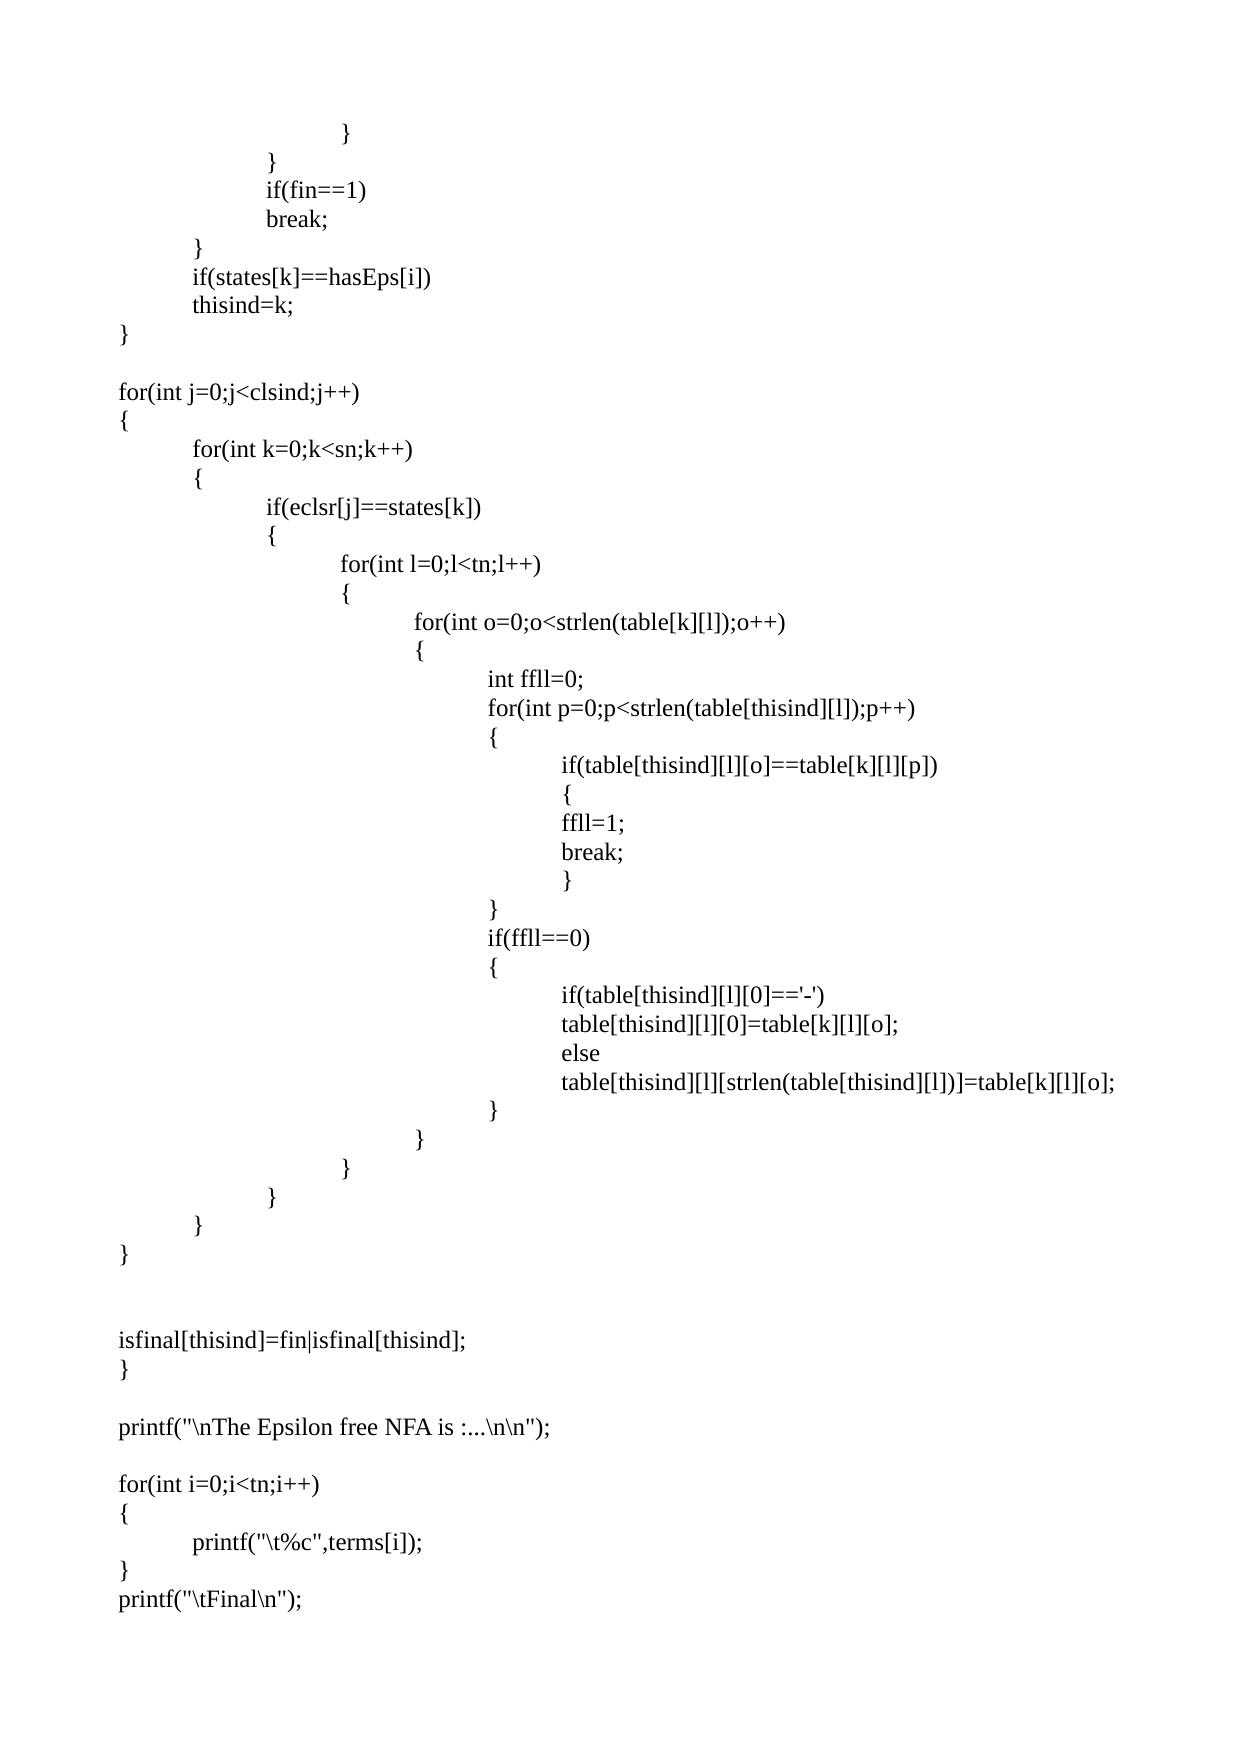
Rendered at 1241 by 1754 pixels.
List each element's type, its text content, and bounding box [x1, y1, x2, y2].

text } [118, 1124, 1122, 1153]
text { [118, 406, 1122, 434]
text if(states[k]==hasEps[i]) [118, 262, 1122, 291]
text } [118, 866, 1122, 894]
text break; [118, 204, 1122, 233]
text printf("\t%c",terms[i]); [118, 1527, 1122, 1556]
text for(int l=0;l<tn;l++) [118, 549, 1122, 578]
text thisind=k; [118, 291, 1122, 319]
text if(ffll==0) [118, 923, 1122, 952]
text } [118, 1182, 1122, 1211]
text { [118, 722, 1122, 751]
text if(table[thisind][l][o]==table[k][l][p]) [118, 751, 1122, 779]
text } [118, 1211, 1122, 1239]
text } [118, 118, 1122, 147]
text } [118, 233, 1122, 262]
text { [118, 779, 1122, 808]
text for(int i=0;i<tn;i++) [118, 1469, 1122, 1498]
text for(int p=0;p<strlen(table[thisind][l]);p++) [118, 693, 1122, 722]
text } [118, 1354, 1122, 1383]
text } [118, 147, 1122, 176]
text { [118, 952, 1122, 981]
text { [118, 578, 1122, 607]
text if(table[thisind][l][0]=='-') [118, 981, 1122, 1009]
text { [118, 463, 1122, 492]
text printf("\tFinal\n"); [118, 1584, 1122, 1613]
text if(fin==1) [118, 176, 1122, 204]
text { [118, 1498, 1122, 1527]
text } [118, 1239, 1122, 1268]
text } [118, 319, 1122, 348]
text if(eclsr[j]==states[k]) [118, 492, 1122, 521]
text } [118, 1556, 1122, 1584]
text } [118, 1153, 1122, 1182]
text else [118, 1038, 1122, 1067]
text isfinal[thisind]=fin|isfinal[thisind]; [118, 1326, 1122, 1354]
text } [118, 894, 1122, 923]
text table[thisind][l][0]=table[k][l][o]; [118, 1009, 1122, 1038]
text { [118, 636, 1122, 664]
text ffll=1; [118, 808, 1122, 837]
text for(int j=0;j<clsind;j++) [118, 377, 1122, 406]
text { [118, 521, 1122, 549]
text break; [118, 837, 1122, 866]
text for(int o=0;o<strlen(table[k][l]);o++) [118, 607, 1122, 636]
text table[thisind][l][strlen(table[thisind][l])]=table[k][l][o]; [118, 1067, 1122, 1096]
text int ffll=0; [118, 664, 1122, 693]
text printf("\nThe Epsilon free NFA is :...\n\n"); [118, 1412, 1122, 1441]
text for(int k=0;k<sn;k++) [118, 434, 1122, 463]
text } [118, 1096, 1122, 1124]
